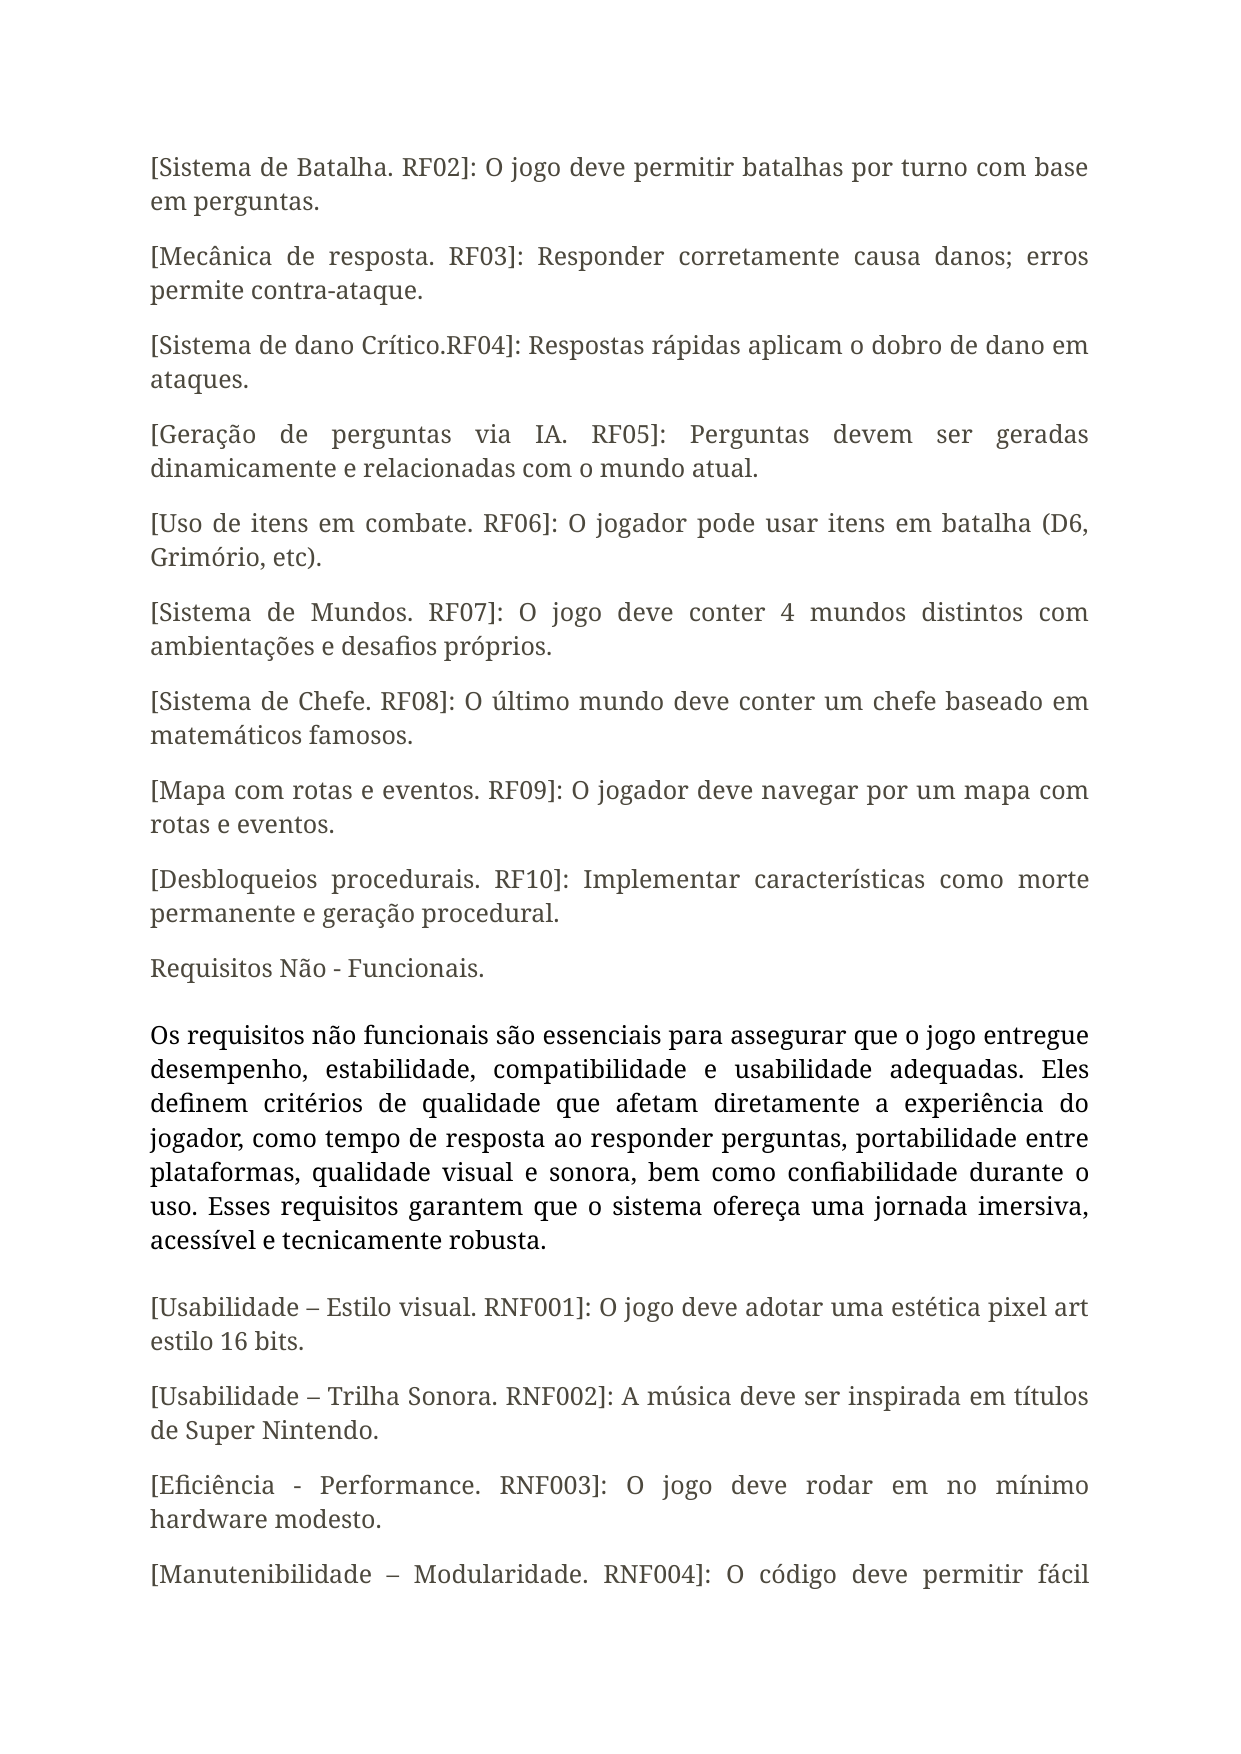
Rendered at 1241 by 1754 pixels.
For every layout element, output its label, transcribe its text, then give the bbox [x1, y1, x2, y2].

text [Sistema de dano Crítico.RF04]: Respostas rápidas aplicam o dobro de dano em ataques. [150, 328, 1090, 396]
text [Geração de perguntas via IA. RF05]: Perguntas devem ser geradas dinamicamente e relacionadas com o mundo atual. [150, 417, 1090, 485]
text [Sistema de Batalha. RF02]: O jogo deve permitir batalhas por turno com base em perguntas. [150, 150, 1090, 218]
text [Mecânica de resposta. RF03]: Responder corretamente causa danos; erros permite contra-ataque. [150, 239, 1090, 307]
text [Sistema de Mundos. RF07]: O jogo deve conter 4 mundos distintos com ambientações e desafios próprios. [150, 595, 1090, 663]
text Requisitos Não - Funcionais. [150, 951, 1090, 985]
text [Eficiência - Performance. RNF003]: O jogo deve rodar em no mínimo hardware modesto. [150, 1468, 1090, 1536]
text [Usabilidade – Estilo visual. RNF001]: O jogo deve adotar uma estética pixel art estilo 16 bits. [150, 1290, 1090, 1358]
text [Manutenibilidade – Modularidade. RNF004]: O código deve permitir fácil [150, 1557, 1090, 1591]
text [Sistema de Chefe. RF08]: O último mundo deve conter um chefe baseado em matemáticos famosos. [150, 684, 1090, 752]
text [Desbloqueios procedurais. RF10]: Implementar características como morte permanente e geração procedural. [150, 862, 1090, 930]
text Os requisitos não funcionais são essenciais para assegurar que o jogo entregue desempenho, estabilidade, compatibilidade e usabilidade adequadas. Eles definem critérios de qualidade que afetam diretamente a experiência do jogador, como tempo de resposta ao responder perguntas, portabilidade entre plataformas, qualidade visual e sonora, bem como confiabilidade durante o uso. Esses requisitos garantem que o sistema ofereça uma jornada imersiva, acessível e tecnicamente robusta. [150, 1018, 1090, 1256]
text [Uso de itens em combate. RF06]: O jogador pode usar itens em batalha (D6, Grimório, etc). [150, 506, 1090, 574]
text [Mapa com rotas e eventos. RF09]: O jogador deve navegar por um mapa com rotas e eventos. [150, 773, 1090, 841]
text [Usabilidade – Trilha Sonora. RNF002]: A música deve ser inspirada em títulos de Super Nintendo. [150, 1379, 1090, 1447]
